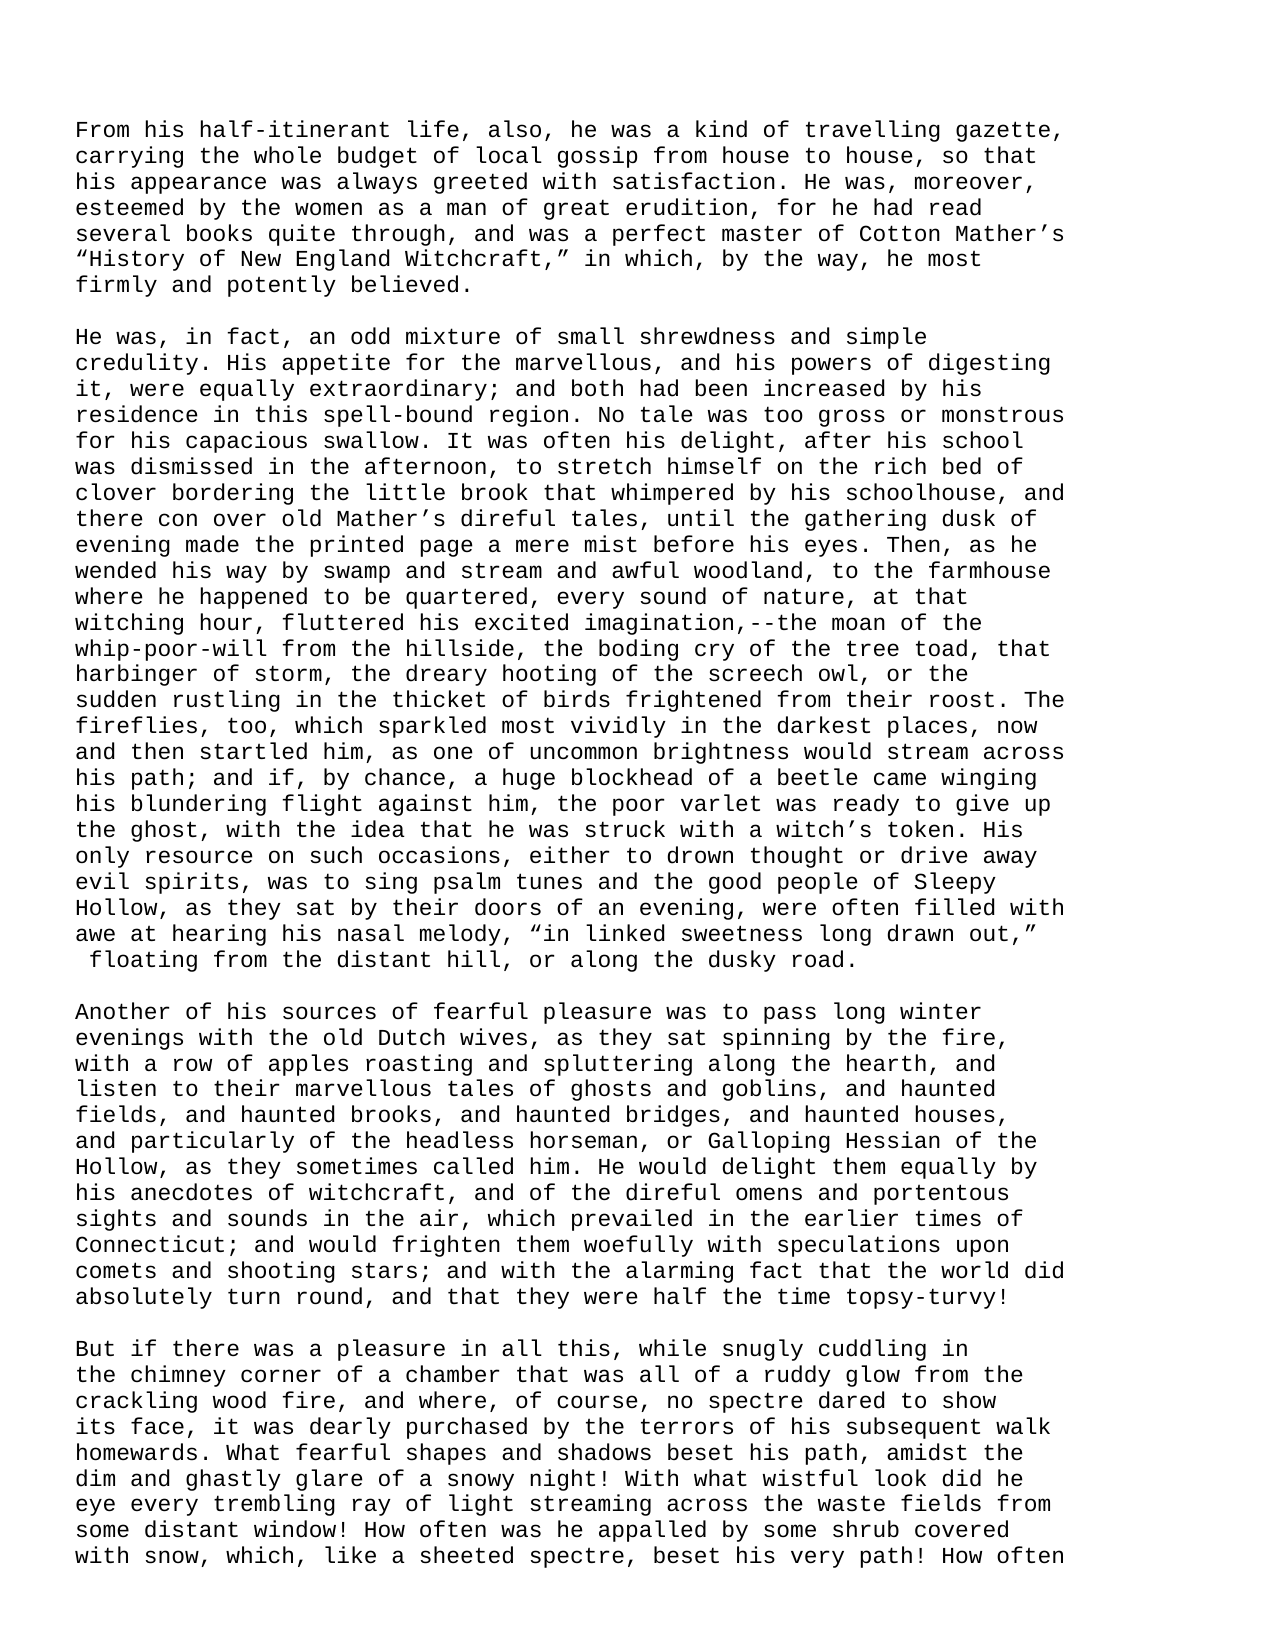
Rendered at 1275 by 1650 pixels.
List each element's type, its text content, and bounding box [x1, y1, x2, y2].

text with a row of apples roasting and spluttering along the hearth, and [75, 1052, 1200, 1078]
text the chimney corner of a chamber that was all of a ruddy glow from the [75, 1363, 1200, 1389]
text harbinger of storm, the dreary hooting of the screech owl, or the [75, 663, 1200, 689]
text was dismissed in the afternoon, to stretch himself on the rich bed of [75, 455, 1200, 481]
text firmly and potently believed. [75, 274, 1200, 300]
text credulity. His appetite for the marvellous, and his powers of digesting [75, 352, 1200, 377]
text his anecdotes of witchcraft, and of the direful omens and portentous [75, 1182, 1200, 1207]
text clover bordering the little brook that whimpered by his schoolhouse, and [75, 481, 1200, 507]
text the ghost, with the idea that he was struck with a witch’s token. His [75, 818, 1200, 844]
text fireflies, too, which sparkled most vividly in the darkest places, now [75, 715, 1200, 741]
text crackling wood fire, and where, of course, no spectre dared to show [75, 1389, 1200, 1415]
text He was, in fact, an odd mixture of small shrewdness and simple [75, 326, 1200, 352]
text its face, it was dearly purchased by the terrors of his subsequent walk [75, 1415, 1200, 1441]
text evenings with the old Dutch wives, as they sat spinning by the fire, [75, 1026, 1200, 1052]
text wended his way by swamp and stream and awful woodland, to the farmhouse [75, 559, 1200, 585]
text Another of his sources of fearful pleasure was to pass long winter [75, 1000, 1200, 1026]
text Hollow, as they sometimes called him. He would delight them equally by [75, 1156, 1200, 1182]
text fields, and haunted brooks, and haunted bridges, and haunted houses, [75, 1104, 1200, 1130]
text there con over old Mather’s direful tales, until the gathering dusk of [75, 507, 1200, 533]
text awe at hearing his nasal melody, “in linked sweetness long drawn out,” [75, 922, 1200, 948]
text only resource on such occasions, either to drown thought or drive away [75, 844, 1200, 870]
text listen to their marvellous tales of ghosts and goblins, and haunted [75, 1078, 1200, 1104]
text evil spirits, was to sing psalm tunes and the good people of Sleepy [75, 870, 1200, 896]
text evening made the printed page a mere mist before his eyes. Then, as he [75, 533, 1200, 559]
text esteemed by the women as a man of great erudition, for he had read [75, 196, 1200, 222]
text it, were equally extraordinary; and both had been increased by his [75, 377, 1200, 403]
text eye every trembling ray of light streaming across the waste fields from [75, 1493, 1200, 1519]
text for his capacious swallow. It was often his delight, after his school [75, 429, 1200, 455]
text Connecticut; and would frighten them woefully with speculations upon [75, 1233, 1200, 1259]
text homewards. What fearful shapes and shadows beset his path, amidst the [75, 1441, 1200, 1467]
text carrying the whole budget of local gossip from house to house, so that [75, 144, 1200, 170]
text residence in this spell-bound region. No tale was too gross or monstrous [75, 403, 1200, 429]
text his path; and if, by chance, a huge blockhead of a beetle came winging [75, 767, 1200, 792]
text But if there was a pleasure in all this, while snugly cuddling in [75, 1337, 1200, 1363]
text Hollow, as they sat by their doors of an evening, were often filled with [75, 896, 1200, 922]
text witching hour, fluttered his excited imagination,--the moan of the [75, 611, 1200, 637]
text where he happened to be quartered, every sound of nature, at that [75, 585, 1200, 611]
text dim and ghastly glare of a snowy night! With what wistful look did he [75, 1467, 1200, 1493]
text his blundering flight against him, the poor varlet was ready to give up [75, 792, 1200, 818]
text sudden rustling in the thicket of birds frightened from their roost. The [75, 689, 1200, 715]
text some distant window! How often was he appalled by some shrub covered [75, 1519, 1200, 1545]
text absolutely turn round, and that they were half the time topsy-turvy! [75, 1285, 1200, 1311]
text several books quite through, and was a perfect master of Cotton Mather’s [75, 222, 1200, 248]
text and then startled him, as one of uncommon brightness would stream across [75, 741, 1200, 767]
text whip-poor-will from the hillside, the boding cry of the tree toad, that [75, 637, 1200, 663]
text with snow, which, like a sheeted spectre, beset his very path! How often [75, 1545, 1200, 1571]
text floating from the distant hill, or along the dusky road. [75, 948, 1200, 974]
text From his half-itinerant life, also, he was a kind of travelling gazette, [75, 118, 1200, 144]
text sights and sounds in the air, which prevailed in the earlier times of [75, 1207, 1200, 1233]
text comets and shooting stars; and with the alarming fact that the world did [75, 1259, 1200, 1285]
text “History of New England Witchcraft,” in which, by the way, he most [75, 248, 1200, 274]
text and particularly of the headless horseman, or Galloping Hessian of the [75, 1130, 1200, 1156]
text his appearance was always greeted with satisfaction. He was, moreover, [75, 170, 1200, 196]
